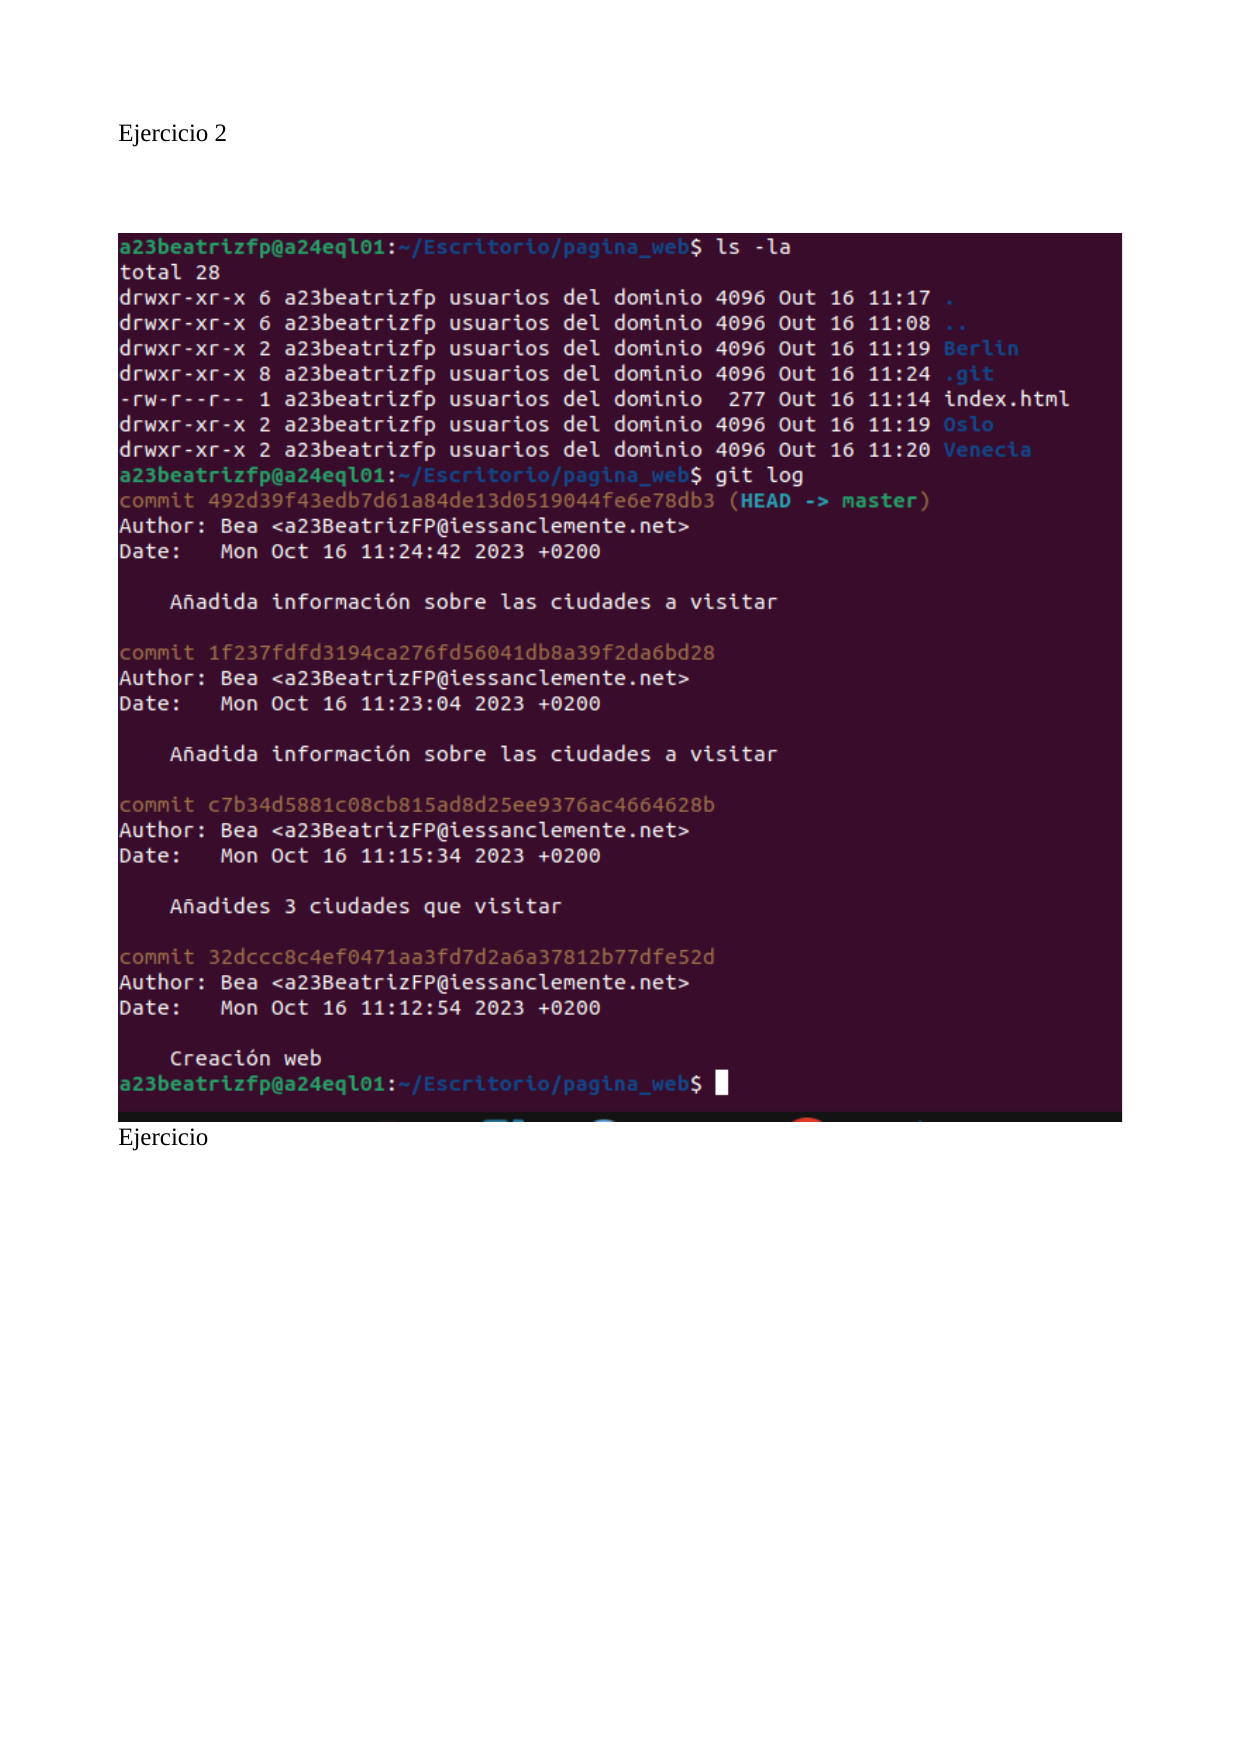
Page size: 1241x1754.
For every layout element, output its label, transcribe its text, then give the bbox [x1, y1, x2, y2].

picture [118, 233, 1123, 1122]
text Ejercicio [118, 1122, 1122, 1150]
text Ejercicio 2 [118, 118, 1122, 147]
